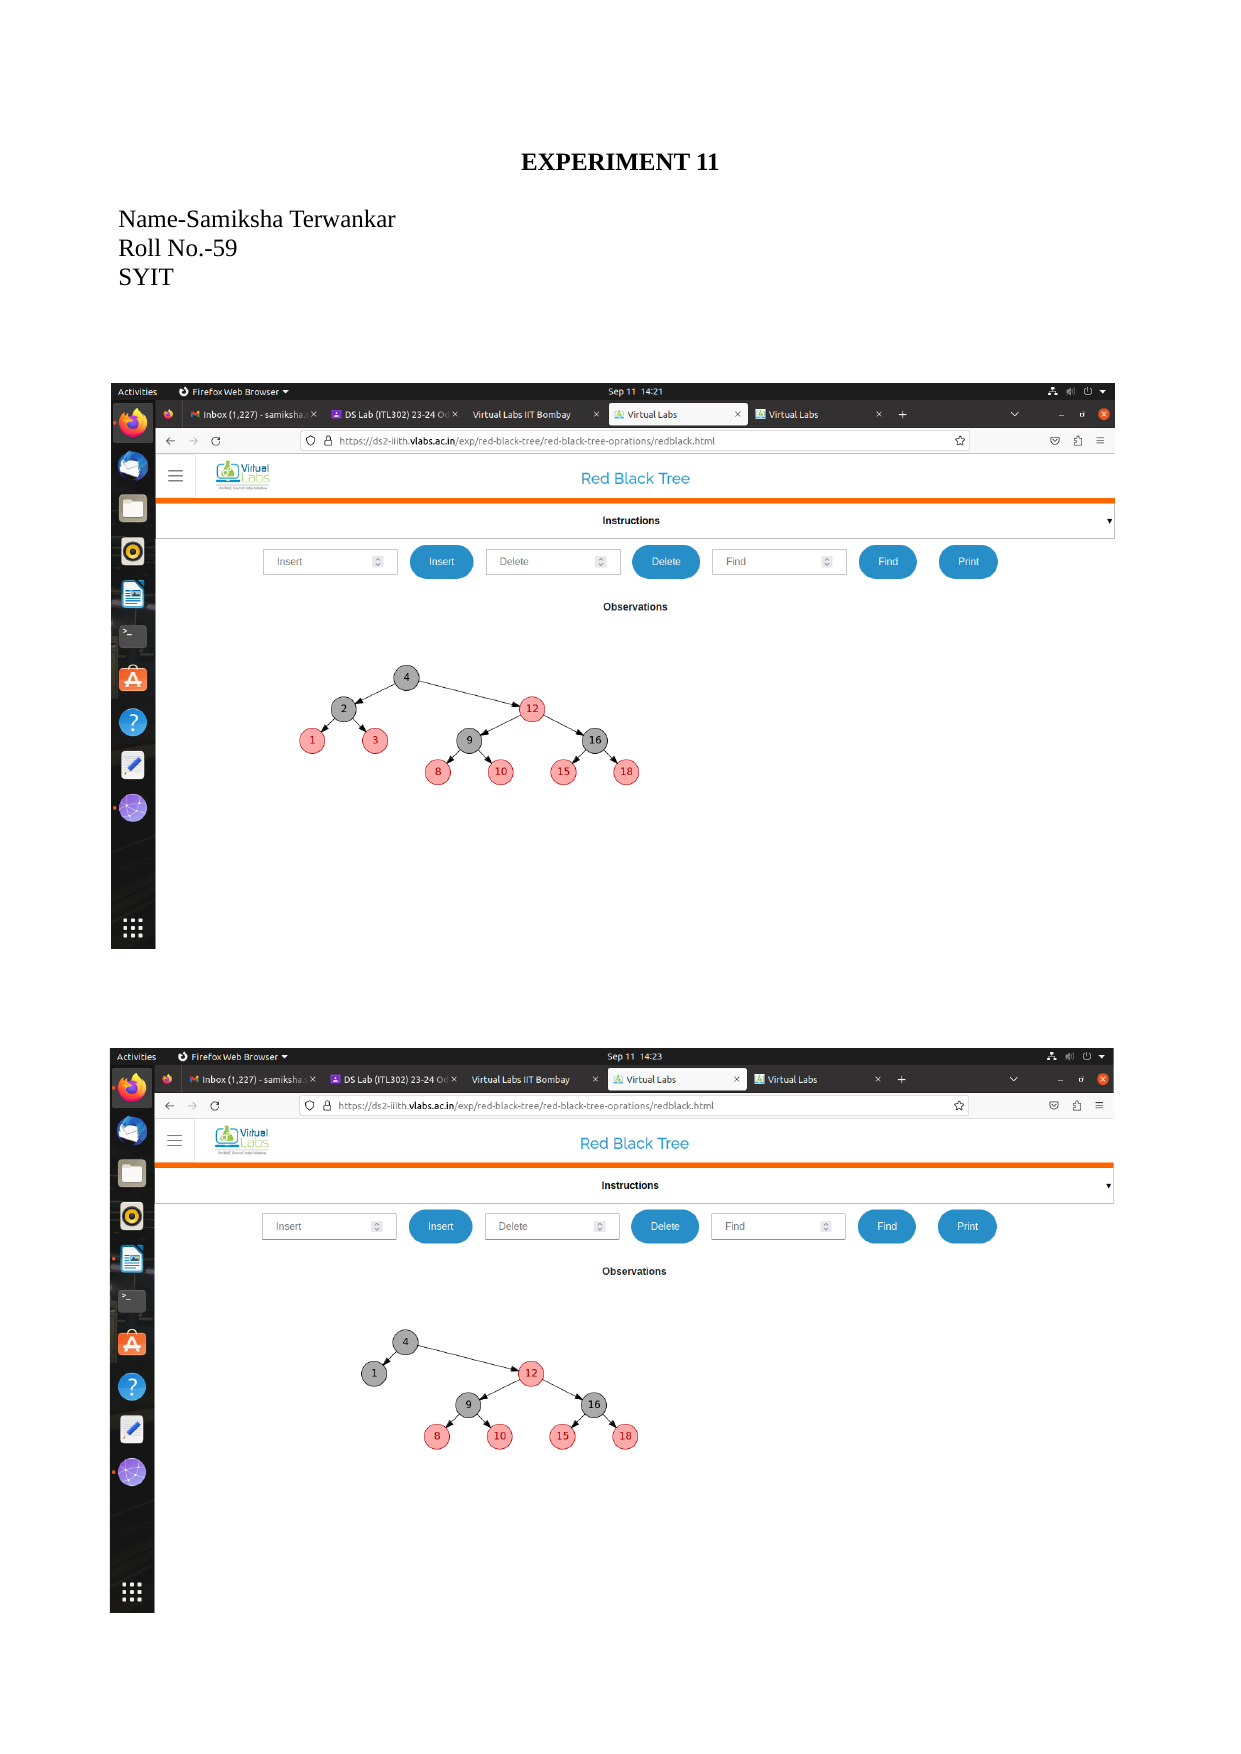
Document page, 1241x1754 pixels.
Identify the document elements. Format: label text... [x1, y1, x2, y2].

text EXPERIMENT 11 [118, 147, 1122, 176]
picture [109, 1048, 1114, 1613]
picture [111, 383, 1115, 949]
text Name-Samiksha Terwankar [118, 204, 1122, 233]
text SYIT [118, 262, 1122, 291]
text Roll No.-59 [118, 233, 1122, 262]
